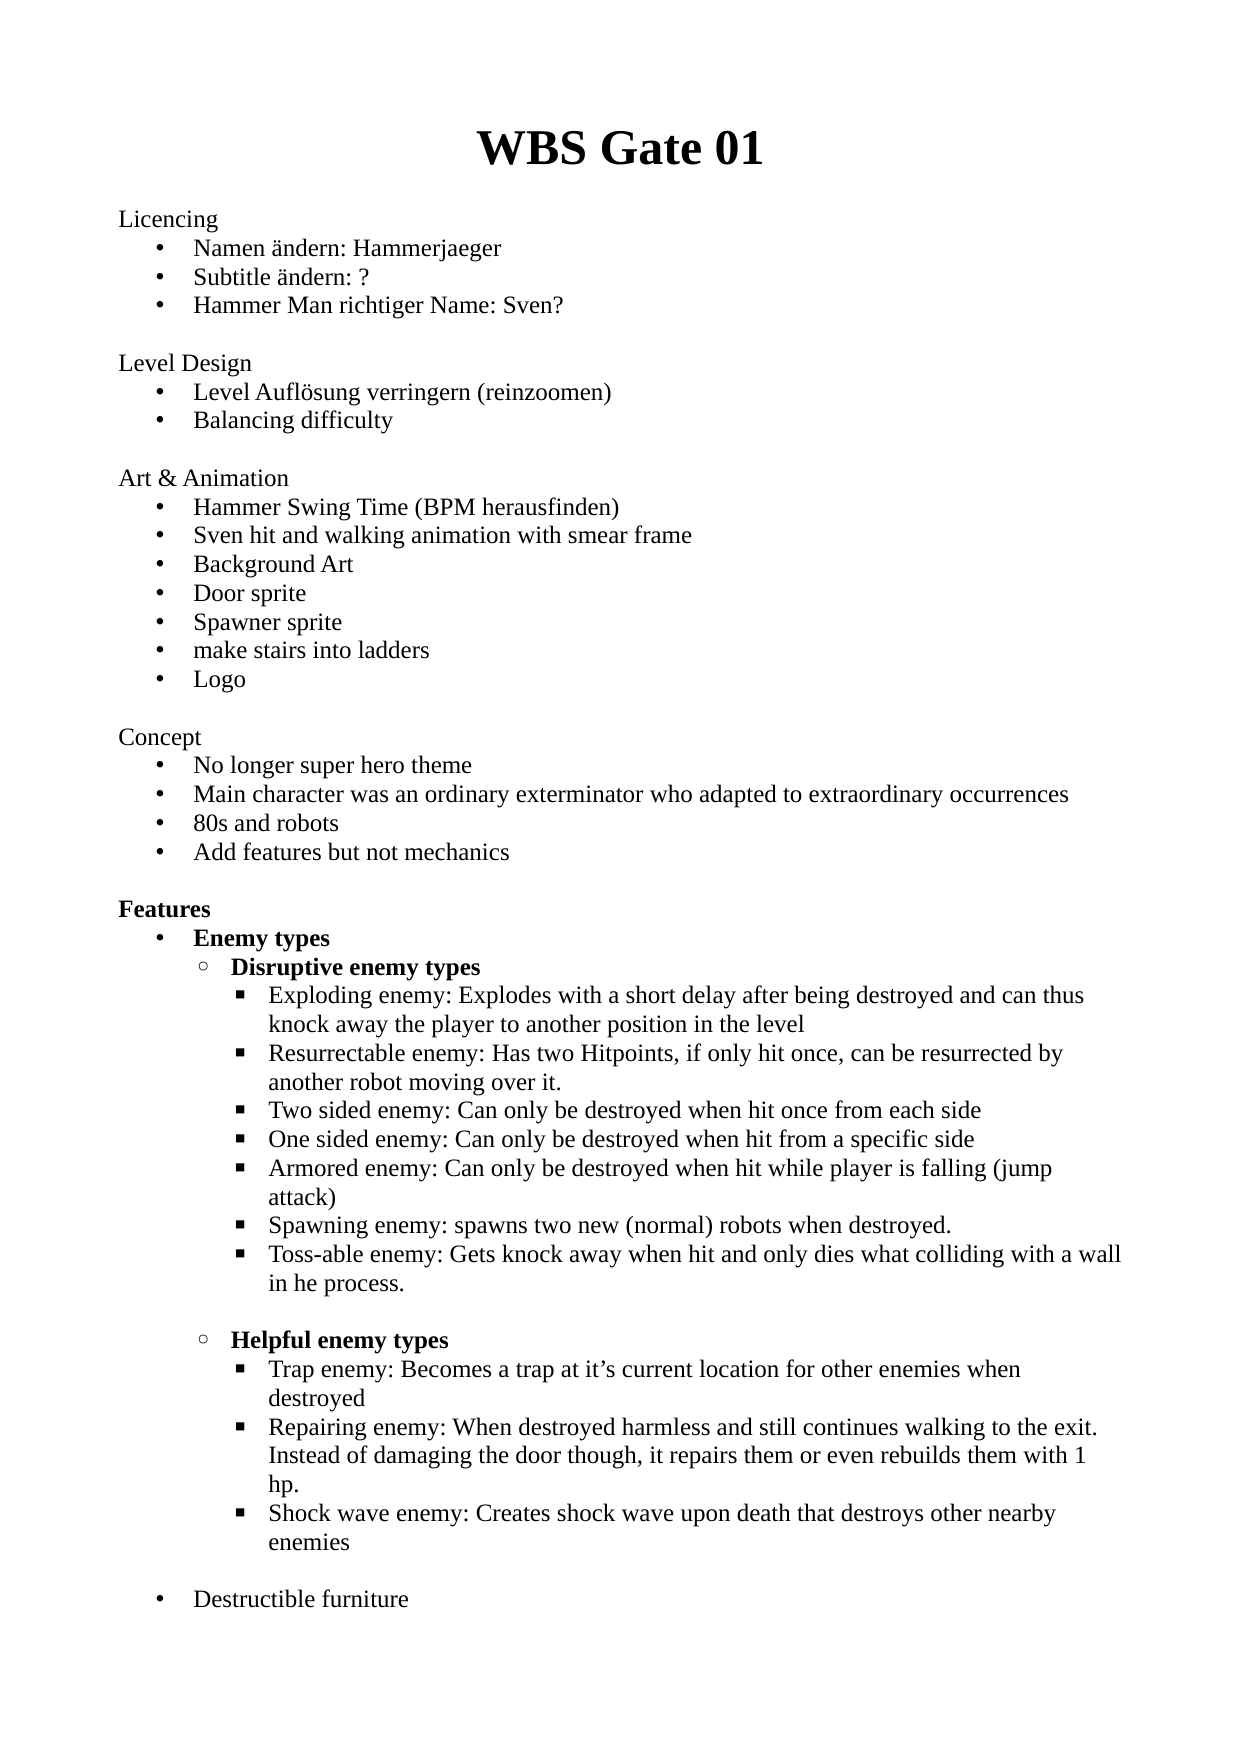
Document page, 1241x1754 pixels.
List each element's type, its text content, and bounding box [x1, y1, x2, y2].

list Resurrectable enemy: Has two Hitpoints, if only hit once, can be resurrected by another robot moving over it. [231, 1038, 1122, 1096]
list Door sprite [156, 578, 1122, 607]
list Trap enemy: Becomes a trap at it’s current location for other enemies when destroyed [231, 1354, 1122, 1412]
list Spawner sprite [156, 607, 1122, 636]
text Concept [118, 722, 1122, 751]
list Level Auflösung verringern (reinzoomen) [156, 377, 1122, 406]
list Hammer Man richtiger Name: Sven? [156, 291, 1122, 319]
text WBS Gate 01 [118, 118, 1122, 176]
list 80s and robots [156, 808, 1122, 837]
text Art & Animation [118, 463, 1122, 492]
list One sided enemy: Can only be destroyed when hit from a specific side [231, 1124, 1122, 1153]
list Sven hit and walking animation with smear frame [156, 521, 1122, 549]
list make stairs into ladders [156, 636, 1122, 664]
list Two sided enemy: Can only be destroyed when hit once from each side [231, 1096, 1122, 1124]
list Exploding enemy: Explodes with a short delay after being destroyed and can thus knock away the player to another position in the level [231, 981, 1122, 1038]
text Level Design [118, 348, 1122, 377]
list Logo [156, 664, 1122, 693]
list Helpful enemy types [193, 1326, 1122, 1354]
text Features [118, 894, 1122, 923]
list Balancing difficulty [156, 406, 1122, 434]
list Shock wave enemy: Creates shock wave upon death that destroys other nearby enemies [231, 1498, 1122, 1556]
list Spawning enemy: spawns two new (normal) robots when destroyed. [231, 1211, 1122, 1239]
list Destructible furniture [156, 1584, 1122, 1613]
list Toss-able enemy: Gets knock away when hit and only dies what colliding with a wall in he process. [231, 1239, 1122, 1297]
list Namen ändern: Hammerjaeger [156, 233, 1122, 262]
list Subtitle ändern: ? [156, 262, 1122, 291]
list Add features but not mechanics [156, 837, 1122, 866]
list Enemy types [156, 923, 1122, 952]
list Disruptive enemy types [193, 952, 1122, 981]
list Armored enemy: Can only be destroyed when hit while player is falling (jump attack) [231, 1153, 1122, 1211]
list Background Art [156, 549, 1122, 578]
text Licencing [118, 204, 1122, 233]
list Main character was an ordinary exterminator who adapted to extraordinary occurrences [156, 779, 1122, 808]
list No longer super hero theme [156, 751, 1122, 779]
list Repairing enemy: When destroyed harmless and still continues walking to the exit. Instead of damaging the door though, it repairs them or even rebuilds them with 1 hp. [231, 1412, 1122, 1498]
list Hammer Swing Time (BPM herausfinden) [156, 492, 1122, 521]
